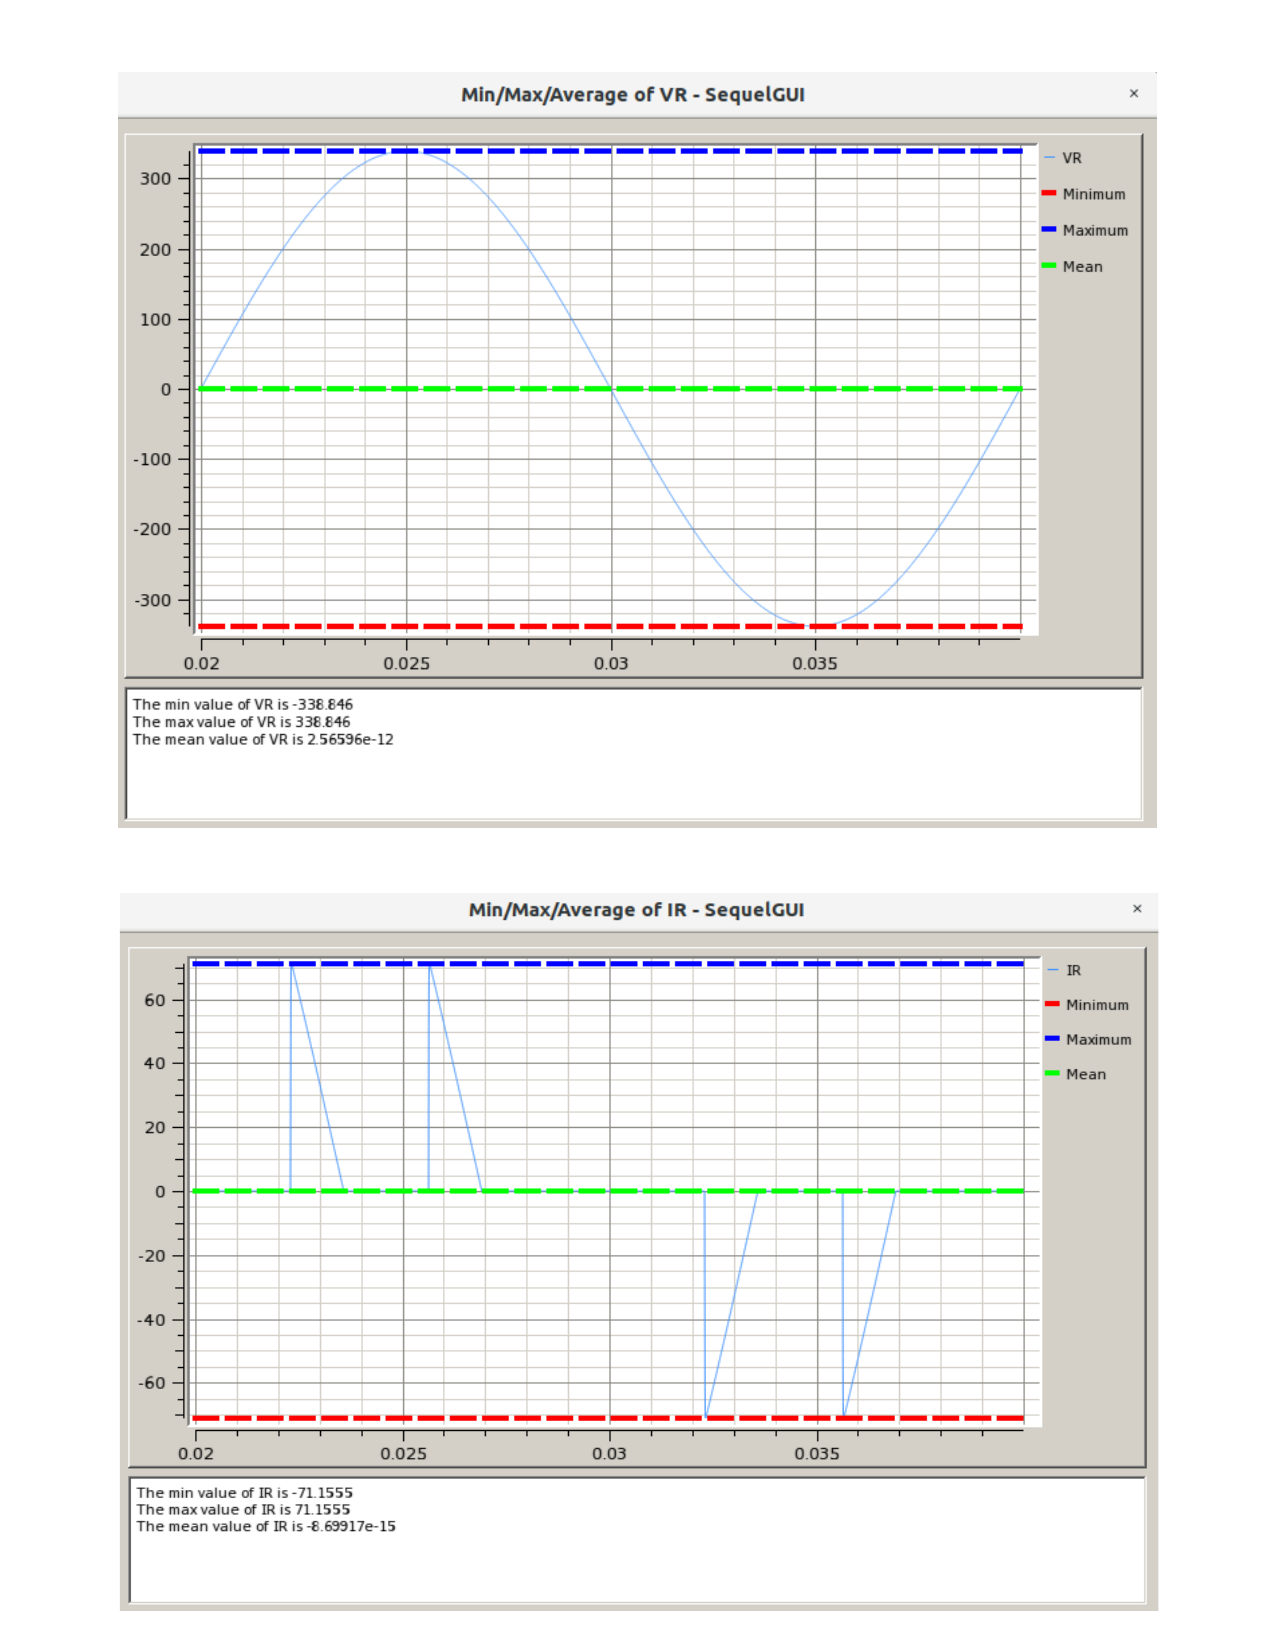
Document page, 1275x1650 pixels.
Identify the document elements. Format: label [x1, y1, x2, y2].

picture [118, 72, 1157, 828]
picture [119, 893, 1159, 1611]
